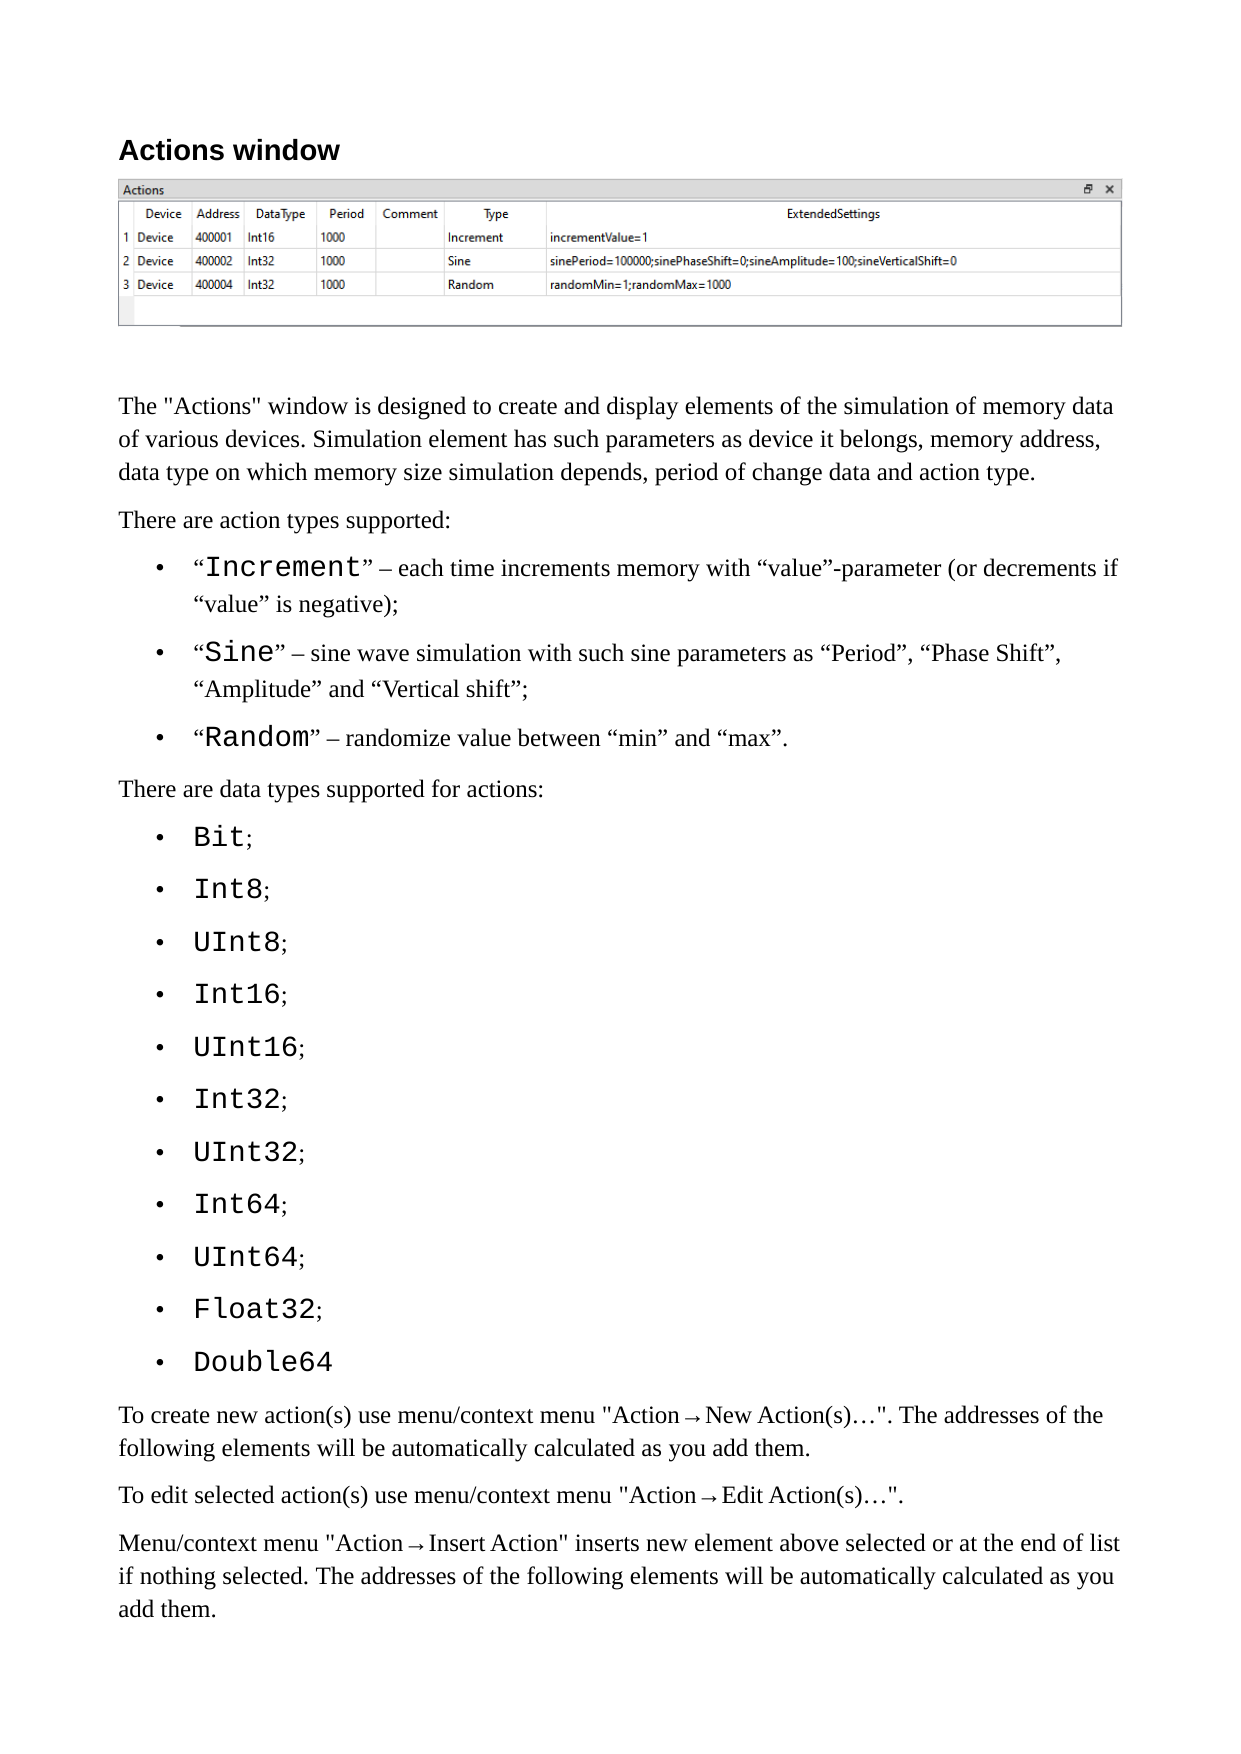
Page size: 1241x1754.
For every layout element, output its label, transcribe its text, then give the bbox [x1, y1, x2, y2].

text Menu/context menu "Action→Insert Action" inserts new element above selected or at the end of list if nothing selected. The addresses of the following elements will be automatically calculated as you add them. [118, 1528, 1122, 1623]
list Int8; [156, 875, 1122, 908]
list Bit; [156, 822, 1122, 855]
text There are data types supported for actions: [118, 774, 1122, 803]
text The "Actions" window is designed to create and display elements of the simulation of memory data of various devices. Simulation element has such parameters as device it belongs, memory address, data type on which memory size simulation depends, period of change data and action type. [118, 391, 1122, 486]
list UInt32; [156, 1137, 1122, 1170]
list Int64; [156, 1190, 1122, 1223]
list “Increment” – each time increments memory with “value”-parameter (or decrements if “value” is negative); [156, 552, 1122, 618]
picture [118, 178, 1123, 327]
text There are action types supported: [118, 505, 1122, 533]
text To create new action(s) use menu/context menu "Action→New Action(s)…". The addresses of the following elements will be automatically calculated as you add them. [118, 1400, 1122, 1461]
list “Random” – randomize value between “min” and “max”. [156, 722, 1122, 755]
list UInt64; [156, 1242, 1122, 1275]
list “Sine” – sine wave simulation with such sine parameters as “Period”, “Phase Shift”, “Amplitude” and “Vertical shift”; [156, 637, 1122, 703]
list Int16; [156, 980, 1122, 1013]
list UInt8; [156, 927, 1122, 960]
list UInt16; [156, 1032, 1122, 1065]
list Double64 [156, 1347, 1122, 1380]
list Float32; [156, 1295, 1122, 1328]
text To edit selected action(s) use menu/context menu "Action→Edit Action(s)…". [118, 1480, 1122, 1509]
list Int32; [156, 1085, 1122, 1118]
subtitle Actions window [118, 133, 1122, 166]
